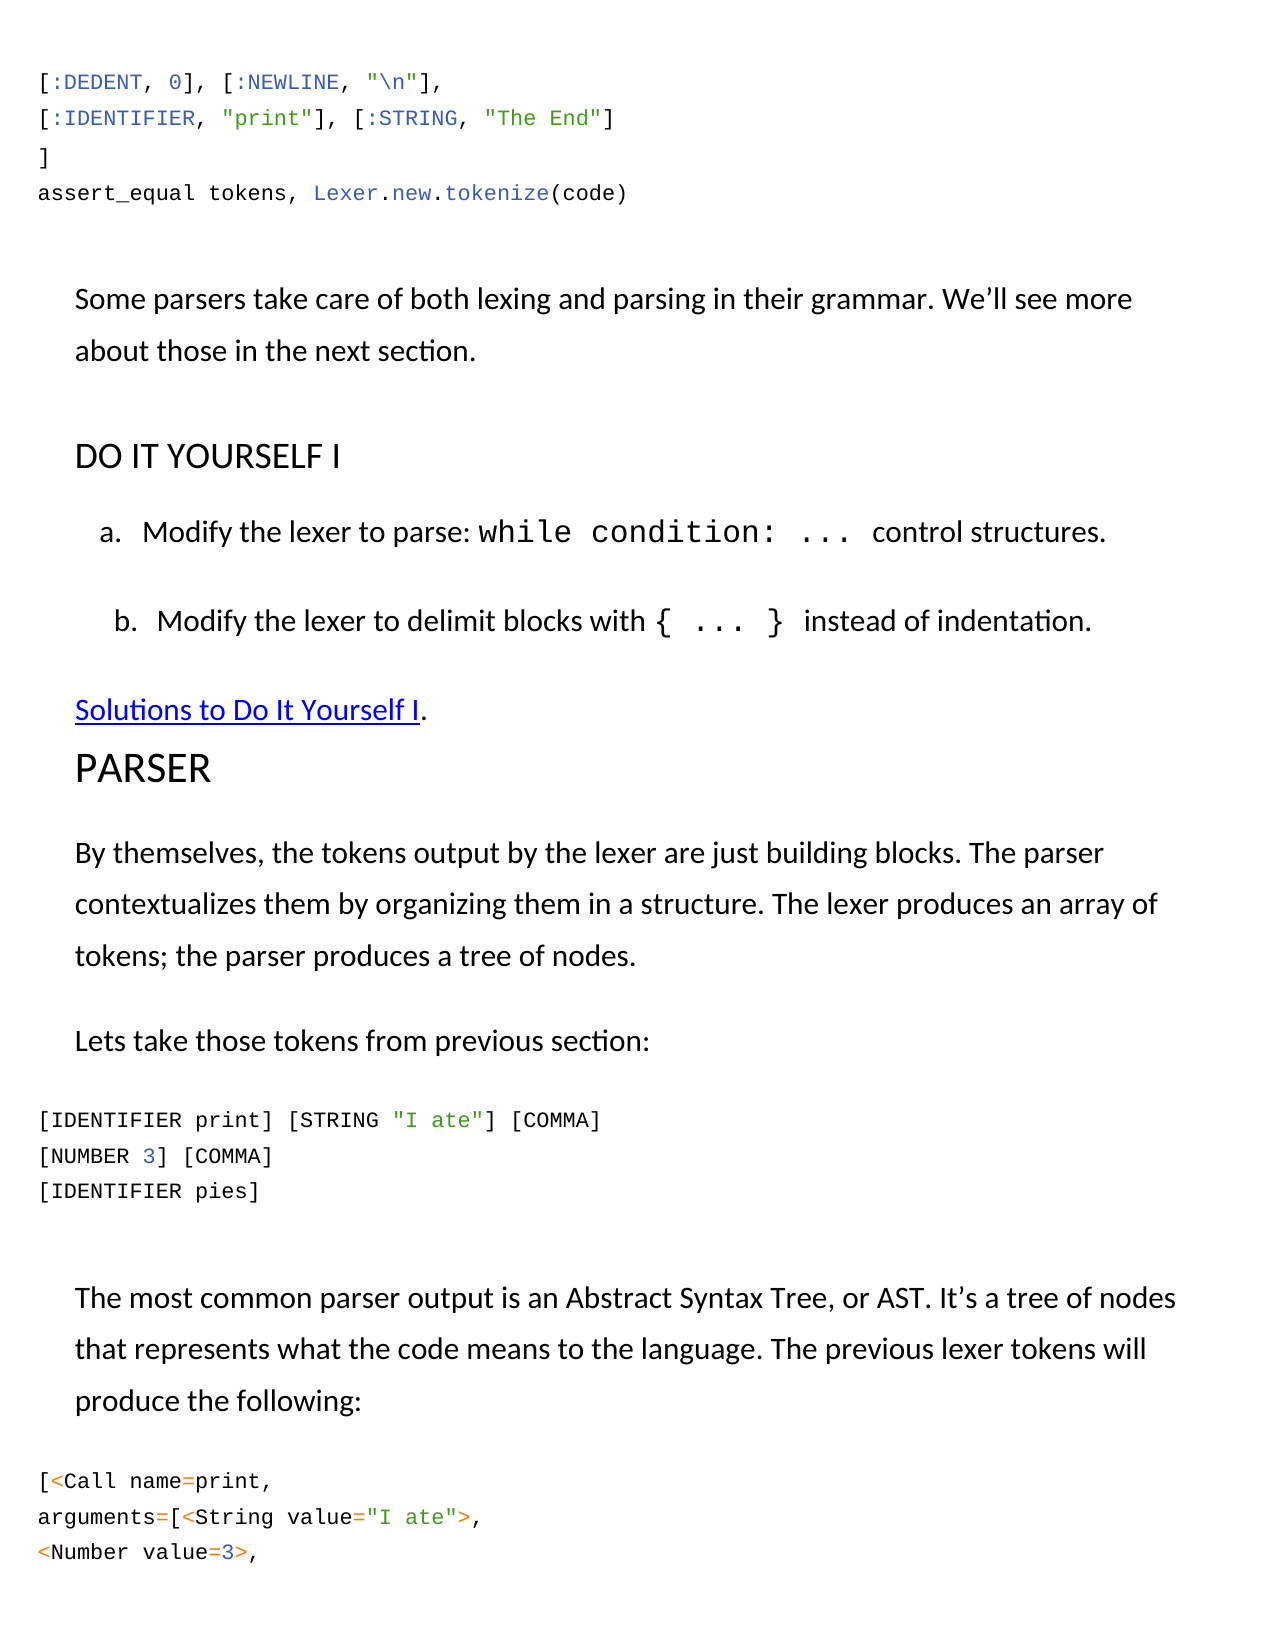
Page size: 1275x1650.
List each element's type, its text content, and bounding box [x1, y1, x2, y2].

list assert_equal tokens, Lexer.new.tokenize(code) [0, 182, 1275, 207]
list [:DEDENT, 0], [:NEWLINE, "\n"], [0, 72, 1275, 96]
list Modify the lexer to parse: while condition: ... control structures. [0, 513, 1211, 552]
list <Number value=3>, [0, 1542, 1232, 1566]
text The most common parser output is an Abstract Syntax Tree, or AST. It’s a tree of nodes that represents what the code means to the language. The previous lexer tokens will produce the following: [74, 1278, 1195, 1419]
list [:IDENTIFIER, "print"], [:STRING, "The End"] [0, 107, 1275, 132]
text Lets take those tokens from previous section: [74, 1021, 1195, 1059]
list ] [0, 146, 1275, 171]
list [IDENTIFIER print] [STRING "I ate"] [COMMA] [0, 1110, 1232, 1134]
list Modify the lexer to delimit blocks with { ... } instead of indentation. [0, 601, 1211, 641]
text By themselves, the tokens output by the lexer are just building blocks. The parser contextualizes them by organizing them in a structure. The lexer produces an array of tokens; the parser produces a tree of nodes. [74, 833, 1195, 974]
subtitle PARSER [74, 740, 1219, 793]
text Solutions to Do It Yourself I. [75, 690, 1275, 728]
list arguments=[<String value="I ate">, [0, 1506, 1232, 1531]
list [NUMBER 3] [COMMA] [0, 1145, 1232, 1170]
list [IDENTIFIER pies] [0, 1181, 1232, 1206]
list [<Call name=print, [0, 1471, 1232, 1495]
text Some parsers take care of both lexing and parsing in their grammar. We’ll see more about those in the next section. [74, 279, 1195, 369]
subtitle DO IT YOURSELF I [74, 432, 1217, 478]
